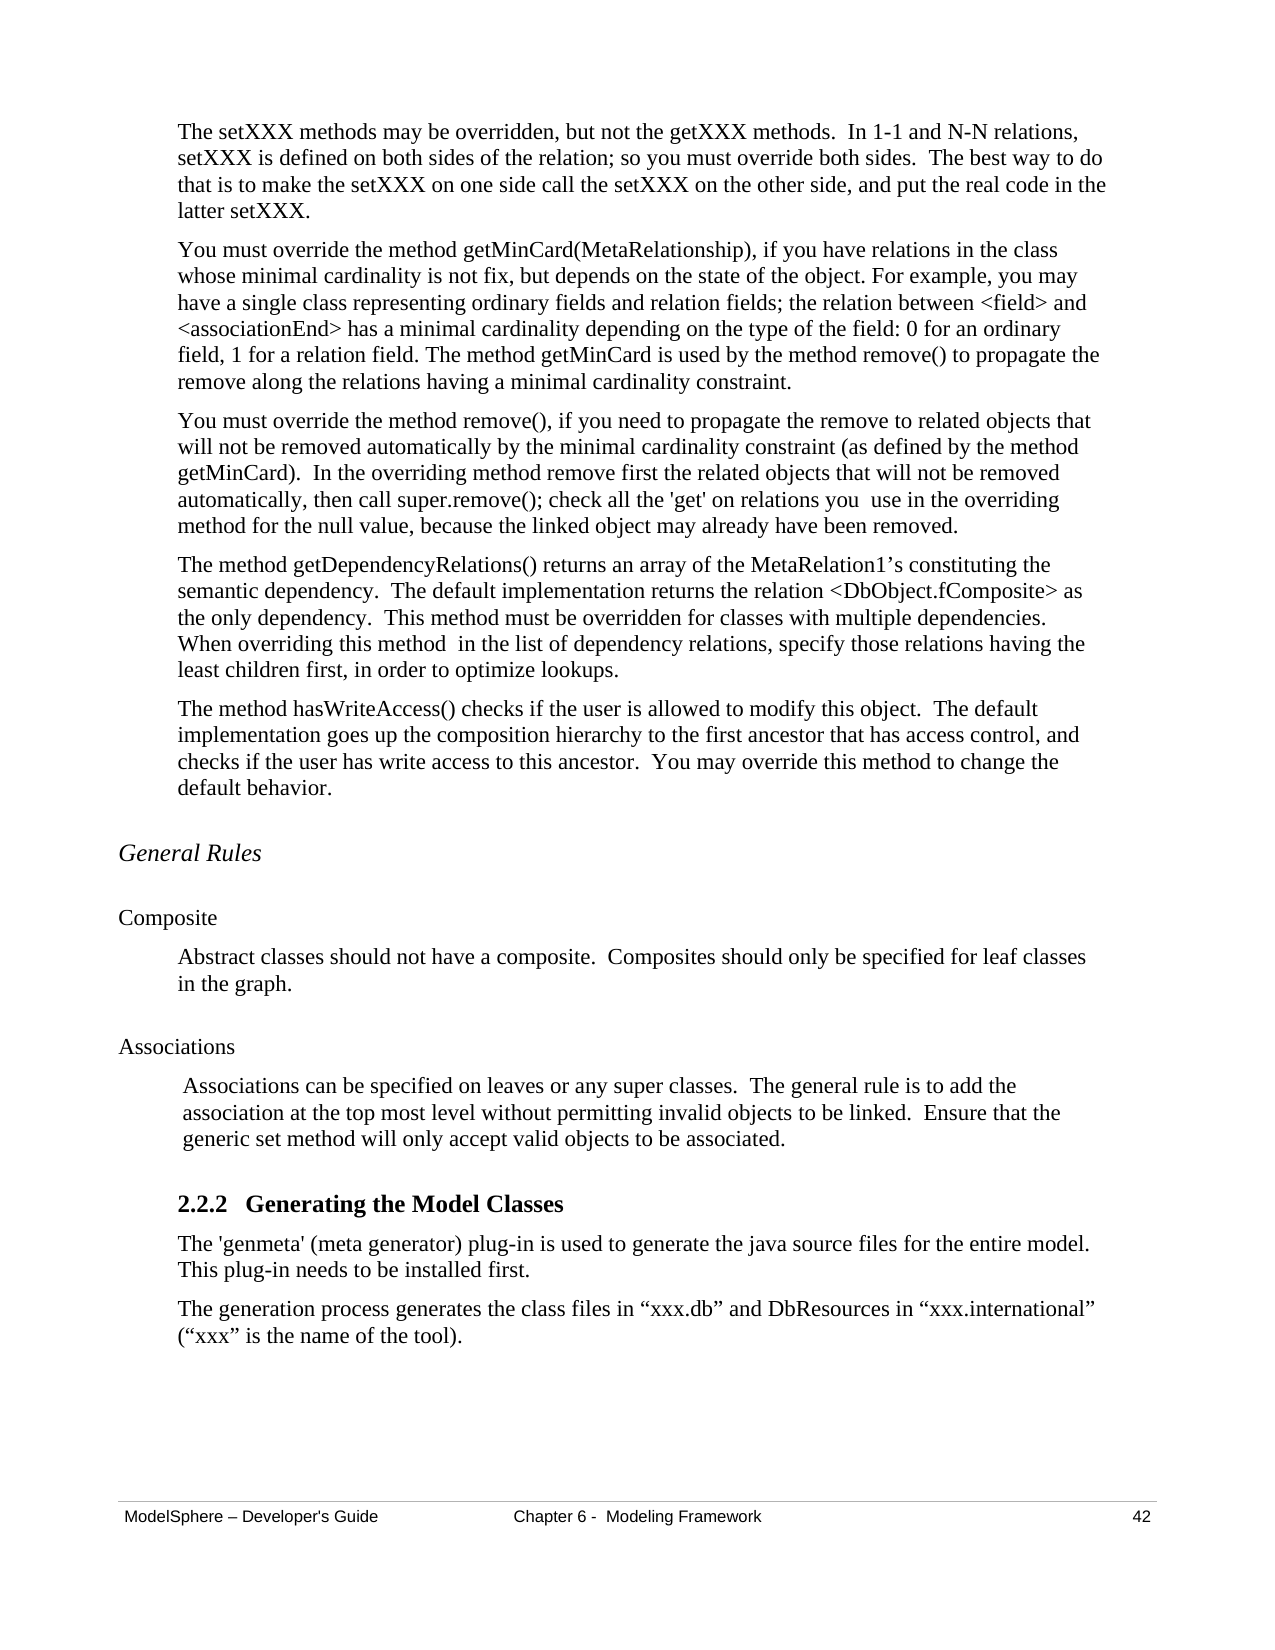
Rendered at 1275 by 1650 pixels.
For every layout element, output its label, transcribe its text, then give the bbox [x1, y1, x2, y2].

text The setXXX methods may be overridden, but not the getXXX methods. In 1-1 and N-N relations, setXXX is defined on both sides of the relation; so you must override both sides. The best way to do that is to make the setXXX on one side call the setXXX on the other side, and put the real code in the latter setXXX. [177, 118, 1109, 223]
text Associations can be specified on leaves or any super classes. The general rule is to add the association at the top most level without permitting invalid objects to be linked. Ensure that the generic set method will only accept valid objects to be associated. [182, 1072, 1109, 1151]
text The method hasWriteAccess() checks if the user is allowed to modify this object. The default implementation goes up the composition hierarchy to the first ancestor that has access control, and checks if the user has write access to this ancestor. You may override this method to change the default behavior. [177, 695, 1109, 801]
subtitle Composite [118, 904, 1098, 931]
text The generation process generates the class files in “xxx.db” and DbResources in “xxx.international” (“xxx” is the name of the tool). [177, 1295, 1109, 1348]
text You must override the method getMinCard(MetaRelationship), if you have relations in the class whose minimal cardinality is not fix, but depends on the state of the object. For example, you may have a single class representing ordinary fields and relation fields; the relation between <field> and <associationEnd> has a minimal cardinality depending on the type of the field: 0 for an ordinary field, 1 for a relation field. The method getMinCard is used by the method remove() to propagate the remove along the relations having a minimal cardinality constraint. [177, 236, 1109, 394]
text The 'genmeta' (meta generator) plug-in is used to generate the java source files for the entire model. This plug-in needs to be installed first. [177, 1230, 1109, 1283]
text The method getDependencyRelations() returns an array of the MetaRelation1’s constituting the semantic dependency. The default implementation returns the relation <DbObject.fComposite> as the only dependency. This method must be overridden for classes with multiple dependencies. When overriding this method in the list of dependency relations, specify those relations having the least children first, in order to optimize lookups. [177, 551, 1109, 683]
subtitle General Rules [118, 838, 1157, 867]
subtitle Associations [118, 1033, 1098, 1060]
text Abstract classes should not have a composite. Composites should only be specified for leaf classes in the graph. [177, 943, 1109, 996]
subtitle Generating the Model Classes [118, 1189, 1157, 1218]
text You must override the method remove(), if you need to propagate the remove to related objects that will not be removed automatically by the minimal cardinality constraint (as defined by the method getMinCard). In the overriding method remove first the related objects that will not be removed automatically, then call super.remove(); check all the 'get' on relations you use in the overriding method for the null value, because the linked object may already have been removed. [177, 407, 1109, 538]
